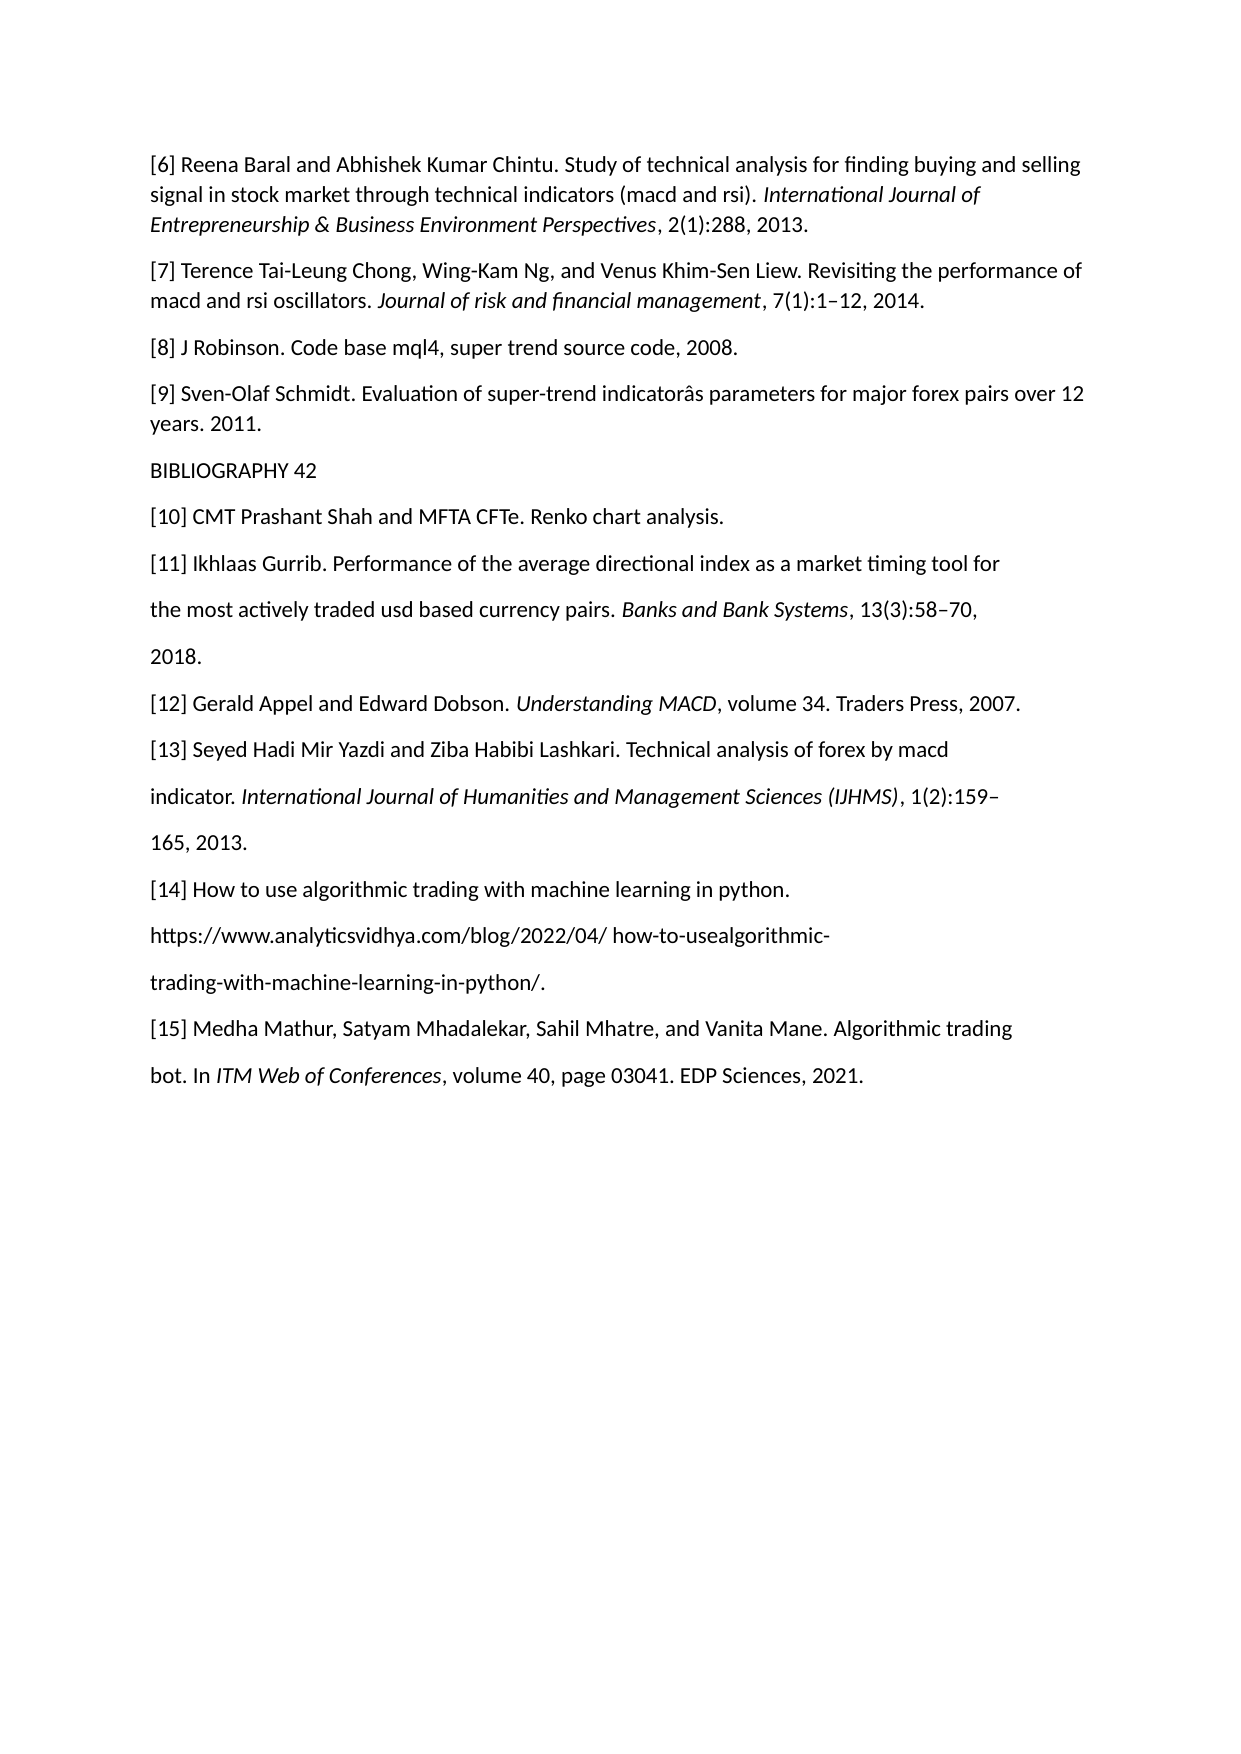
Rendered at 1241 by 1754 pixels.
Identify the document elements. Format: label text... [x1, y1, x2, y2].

text https://www.analyticsvidhya.com/blog/2022/04/ how-to-usealgorithmic- [150, 921, 1090, 949]
text 165, 2013. [150, 828, 1090, 856]
text [9] Sven-Olaf Schmidt. Evaluation of super-trend indicatorâs parameters for major forex pairs over 12 years. 2011. [150, 379, 1090, 437]
text [8] J Robinson. Code base mql4, super trend source code, 2008. [150, 333, 1090, 361]
text [12] Gerald Appel and Edward Dobson. Understanding MACD, volume 34. Traders Press, 2007. [150, 689, 1090, 717]
text indicator. International Journal of Humanities and Management Sciences (IJHMS), 1(2):159– [150, 782, 1090, 810]
text [11] Ikhlaas Gurrib. Performance of the average directional index as a market timing tool for [150, 549, 1090, 577]
text [14] How to use algorithmic trading with machine learning in python. [150, 875, 1090, 903]
text [15] Medha Mathur, Satyam Mhadalekar, Sahil Mhatre, and Vanita Mane. Algorithmic trading [150, 1014, 1090, 1043]
text [7] Terence Tai-Leung Chong, Wing-Kam Ng, and Venus Khim-Sen Liew. Revisiting the performance of macd and rsi oscillators. Journal of risk and financial management, 7(1):1–12, 2014. [150, 256, 1090, 314]
text BIBLIOGRAPHY 42 [150, 456, 1090, 484]
text bot. In ITM Web of Conferences, volume 40, page 03041. EDP Sciences, 2021. [150, 1061, 1090, 1089]
text the most actively traded usd based currency pairs. Banks and Bank Systems, 13(3):58–70, [150, 596, 1090, 623]
text [10] CMT Prashant Shah and MFTA CFTe. Renko chart analysis. [150, 502, 1090, 530]
text 2018. [150, 642, 1090, 670]
text trading-with-machine-learning-in-python/. [150, 968, 1090, 996]
text [13] Seyed Hadi Mir Yazdi and Ziba Habibi Lashkari. Technical analysis of forex by macd [150, 735, 1090, 763]
text [6] Reena Baral and Abhishek Kumar Chintu. Study of technical analysis for finding buying and selling signal in stock market through technical indicators (macd and rsi). International Journal of Entrepreneurship & Business Environment Perspectives, 2(1):288, 2013. [150, 150, 1090, 238]
